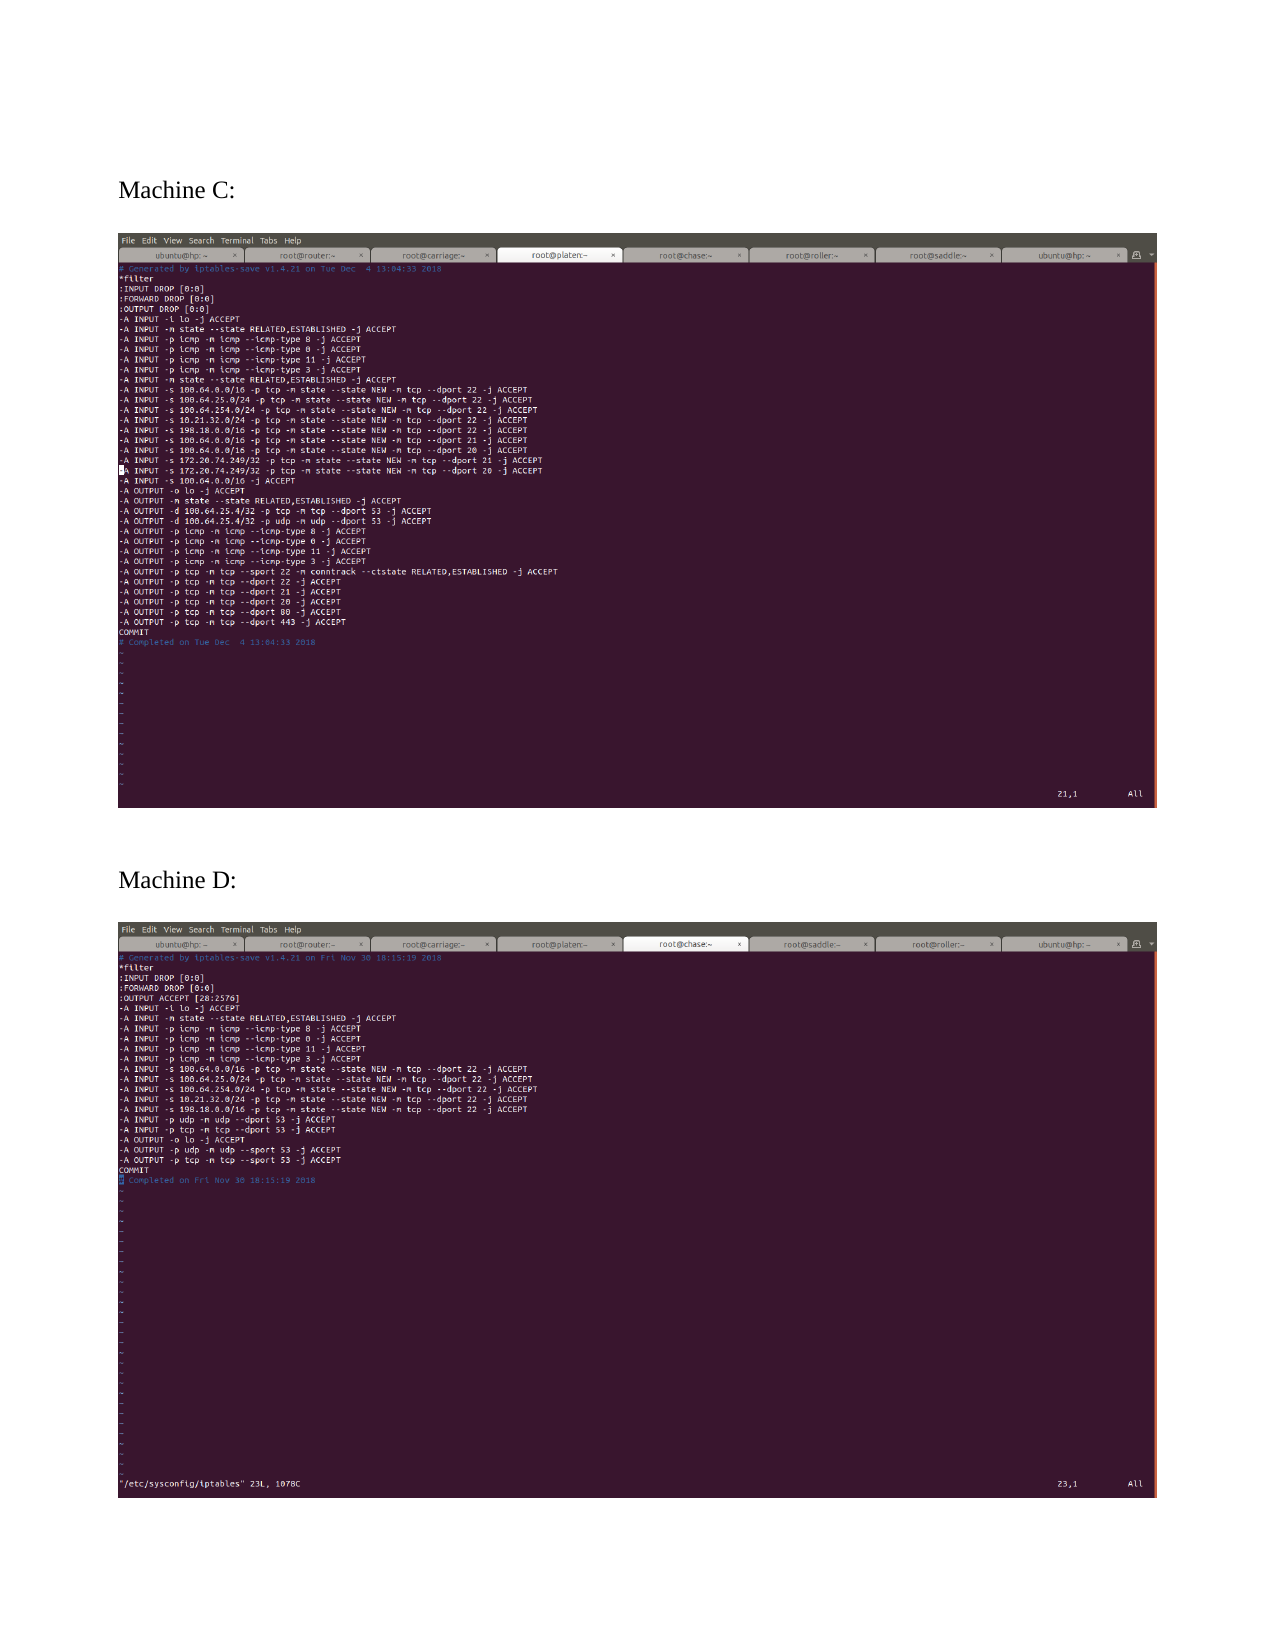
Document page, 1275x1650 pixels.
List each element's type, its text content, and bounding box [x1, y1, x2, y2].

text Machine D: [118, 865, 1157, 894]
picture [118, 233, 1157, 808]
picture [118, 922, 1157, 1498]
text Machine C: [118, 176, 1157, 204]
